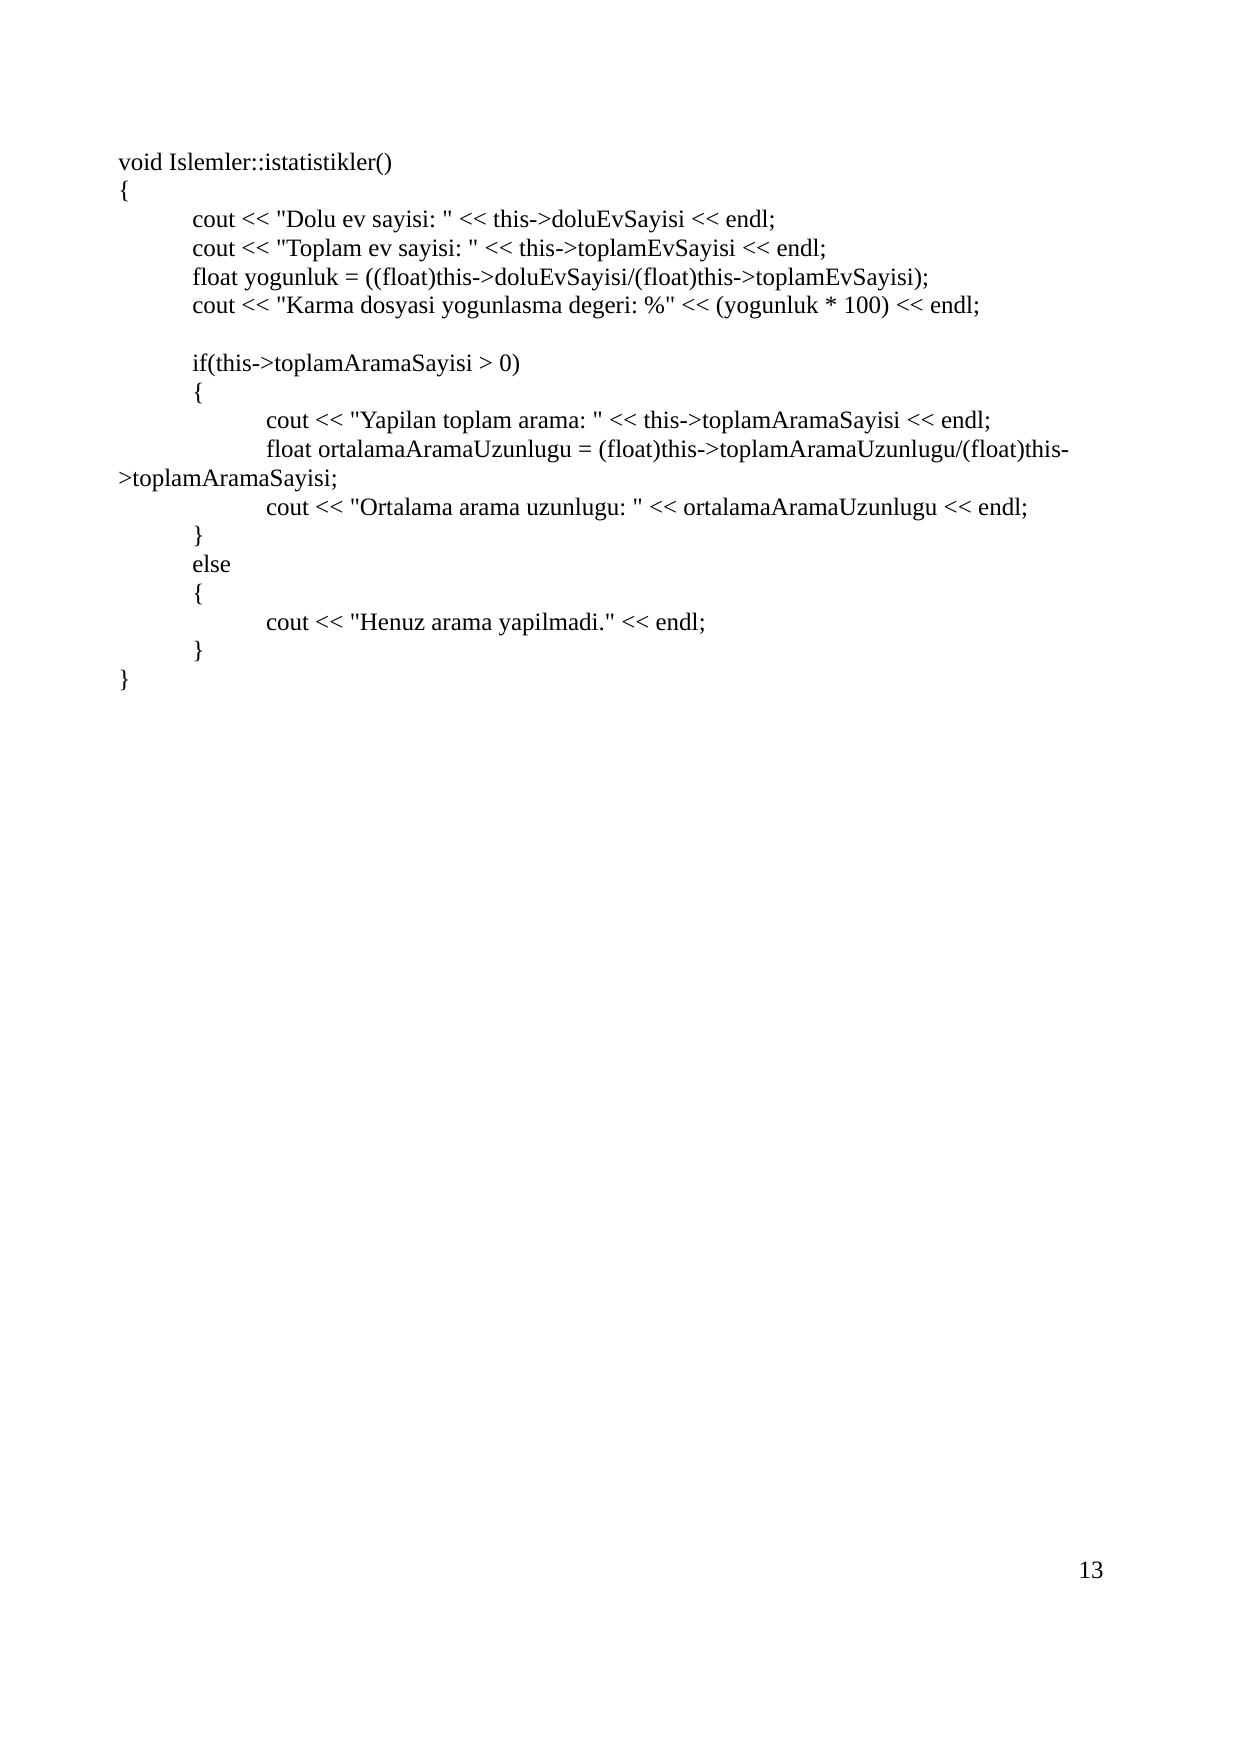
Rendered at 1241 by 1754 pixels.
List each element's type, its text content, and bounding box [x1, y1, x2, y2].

text cout << "Toplam ev sayisi: " << this->toplamEvSayisi << endl; [118, 233, 1122, 262]
text cout << "Yapilan toplam arama: " << this->toplamAramaSayisi << endl; [118, 406, 1122, 434]
text if(this->toplamAramaSayisi > 0) [118, 348, 1122, 377]
text cout << "Henuz arama yapilmadi." << endl; [118, 607, 1122, 636]
text { [118, 377, 1122, 406]
text { [118, 176, 1122, 204]
text 13 [118, 1556, 1122, 1584]
text void Islemler::istatistikler() [118, 147, 1122, 176]
text cout << "Dolu ev sayisi: " << this->doluEvSayisi << endl; [118, 204, 1122, 233]
text else [118, 549, 1122, 578]
text } [118, 521, 1122, 549]
text { [118, 578, 1122, 607]
text cout << "Karma dosyasi yogunlasma degeri: %" << (yogunluk * 100) << endl; [118, 291, 1122, 319]
text cout << "Ortalama arama uzunlugu: " << ortalamaAramaUzunlugu << endl; [118, 492, 1122, 521]
text } [118, 636, 1122, 664]
text float ortalamaAramaUzunlugu = (float)this->toplamAramaUzunlugu/(float)this->toplamAramaSayisi; [118, 434, 1122, 492]
text float yogunluk = ((float)this->doluEvSayisi/(float)this->toplamEvSayisi); [118, 262, 1122, 291]
text } [118, 664, 1122, 693]
